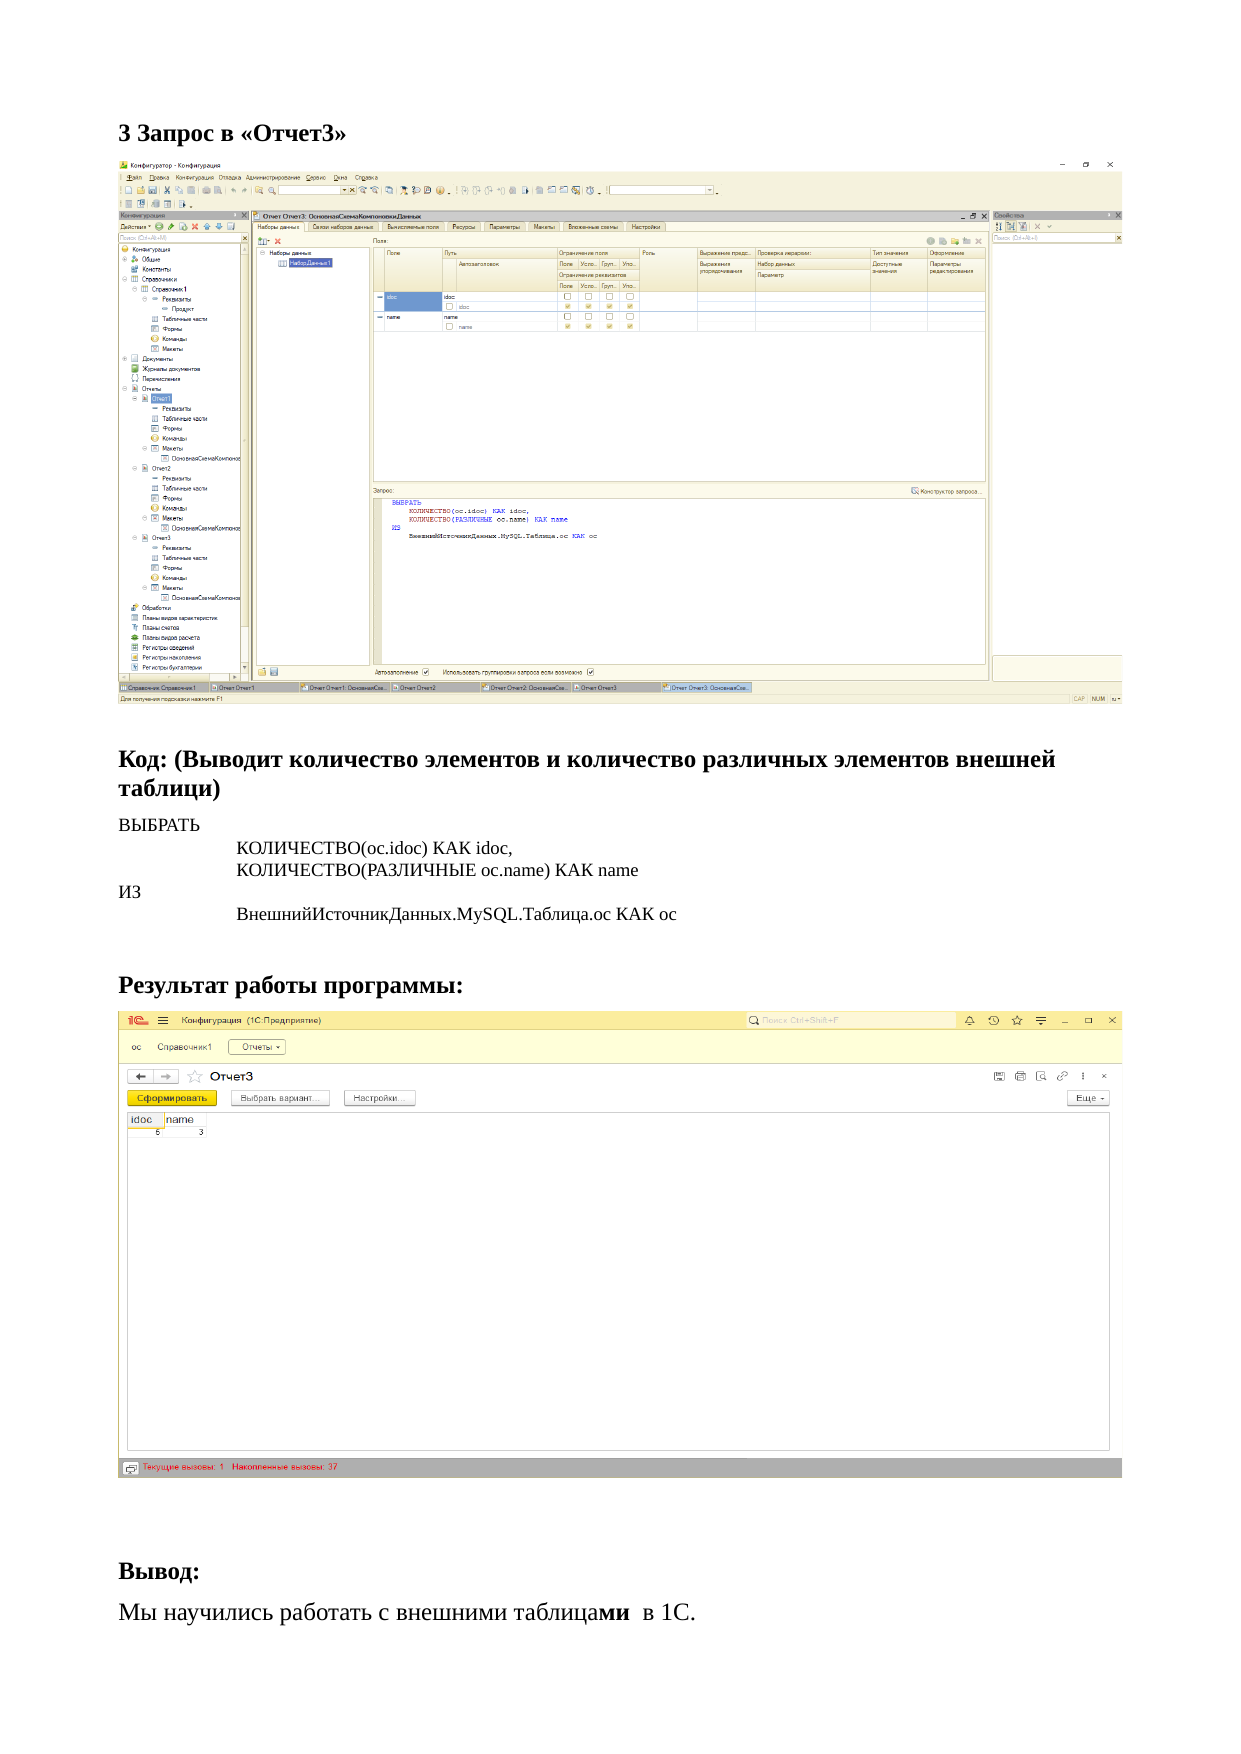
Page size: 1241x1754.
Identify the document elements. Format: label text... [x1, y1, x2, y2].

text Код: (Выводит количество элементов и количество различных элементов внешней таблици) [118, 744, 1122, 802]
picture [118, 1011, 1123, 1478]
text Вывод: [118, 1556, 1122, 1584]
text ВЫБРАТЬ [118, 814, 1122, 836]
text ИЗ [118, 881, 1122, 902]
text 3 Запрос в «Отчет3» [118, 118, 1122, 147]
text ВнешнийИсточникДанных.MySQL.Таблица.oc КАК oc [118, 903, 1122, 925]
text Результат работы программы: [118, 970, 1122, 998]
text КОЛИЧЕСТВО(oc.idoc) КАК idoc, [118, 837, 1122, 858]
text КОЛИЧЕСТВО(РАЗЛИЧНЫЕ oc.name) КАК name [118, 859, 1122, 880]
text Мы научились работать с внешними таблицами в 1С. [118, 1597, 1122, 1626]
picture [118, 159, 1123, 704]
